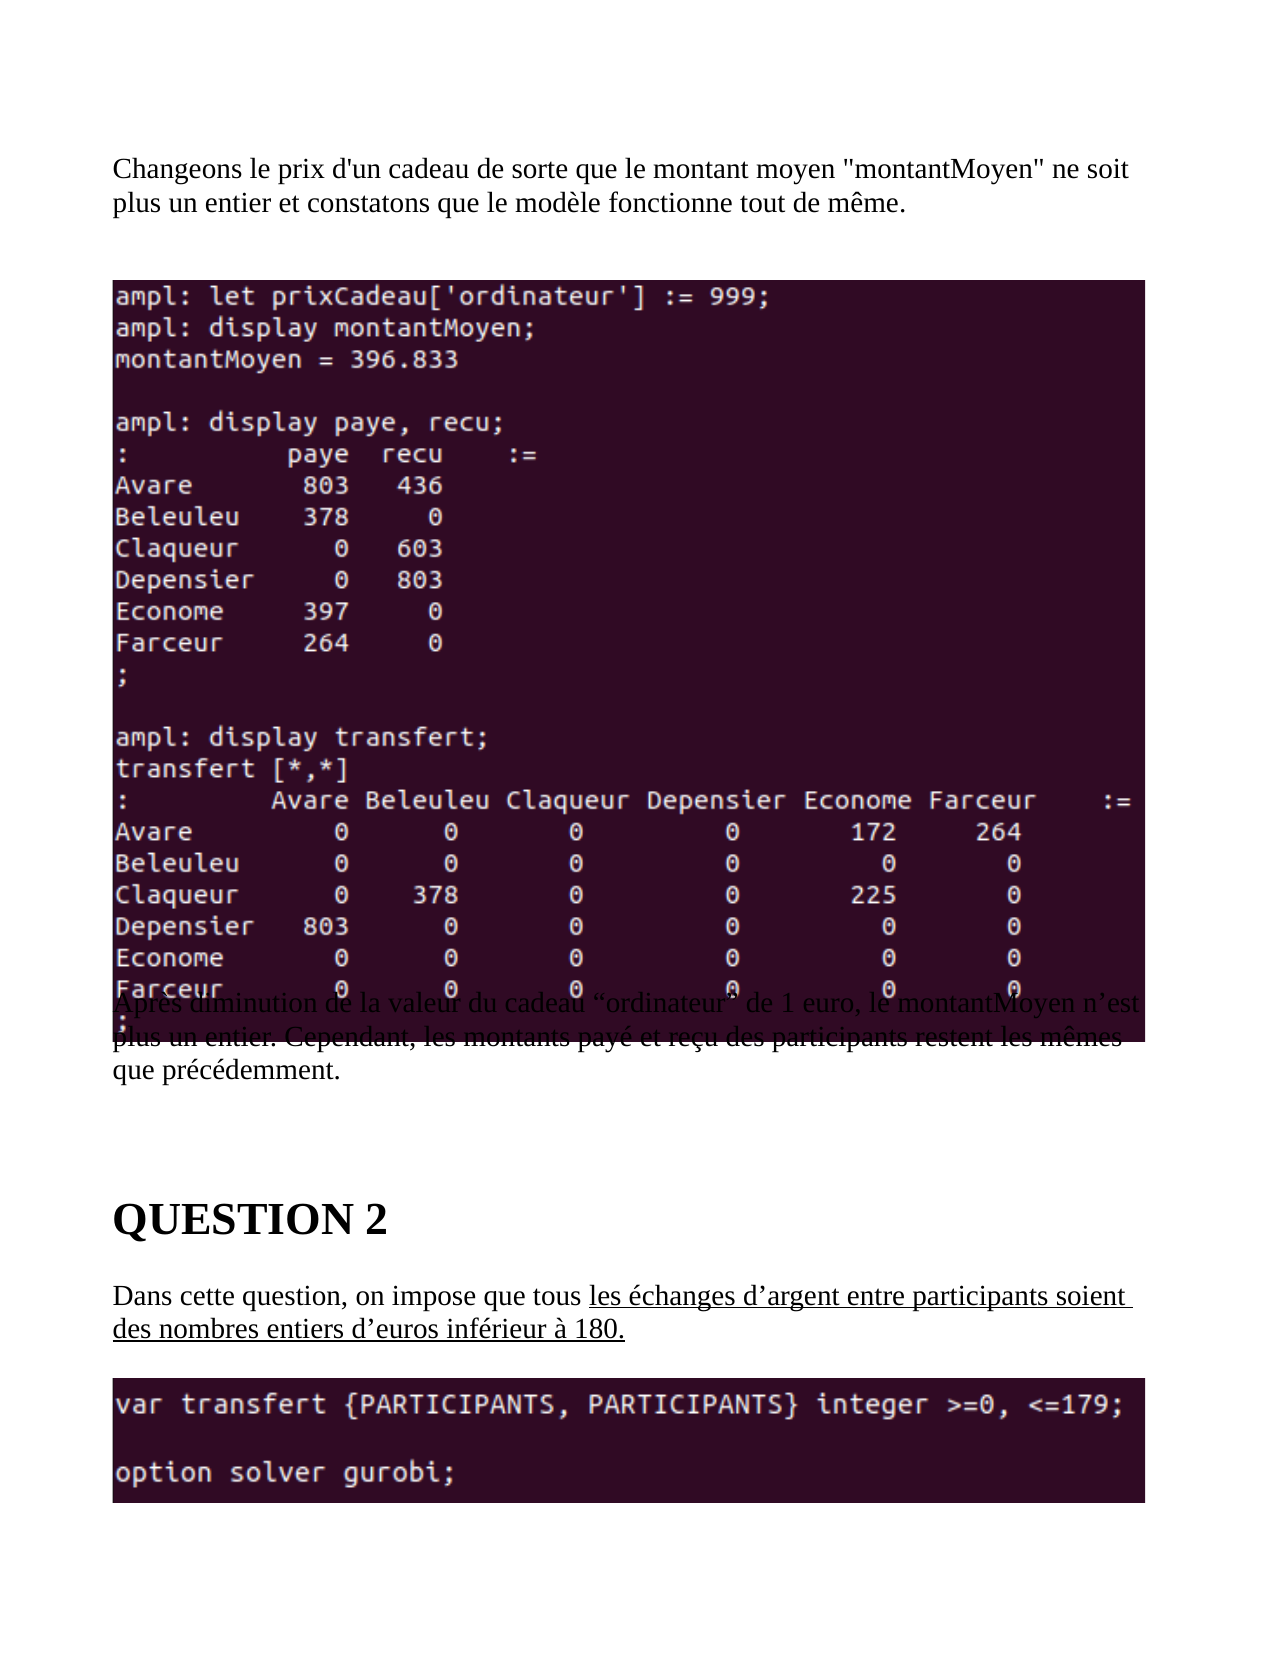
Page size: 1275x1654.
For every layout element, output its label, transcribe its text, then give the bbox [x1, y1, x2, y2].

picture [117, 1034, 123, 1042]
picture [321, 1034, 327, 1042]
picture [505, 1034, 510, 1042]
picture [119, 995, 125, 1004]
picture [349, 1034, 354, 1042]
picture [541, 1034, 546, 1042]
picture [362, 1033, 368, 1042]
picture [112, 1378, 1146, 1503]
picture [222, 1034, 227, 1042]
text QUESTION 2 [112, 1191, 1158, 1244]
picture [878, 1034, 883, 1042]
text Changeons le prix d'un cadeau de sorte que le montant moyen "montantMoyen" ne soit plus un entier et constatons que le modèle fonctionne tout de même. [112, 152, 1158, 219]
picture [1080, 1034, 1085, 1042]
picture [391, 1034, 396, 1042]
text Dans cette question, on impose que tous les échanges d’argent entre participants soient des nombres entiers d’euros inférieur à 180. [112, 1278, 1158, 1345]
picture [1044, 1034, 1049, 1042]
picture [112, 280, 1146, 1042]
text Après diminution de la valeur du cadeau “ordinateur” de 1 euro, le montantMoyen n’est plus un entier. Cependant, les montants payé et reçu des participants restent les mêmes que précédemment. [112, 985, 1158, 1086]
picture [468, 1034, 473, 1042]
picture [490, 1033, 497, 1042]
picture [776, 1034, 782, 1042]
picture [582, 1034, 588, 1042]
picture [188, 1034, 193, 1042]
picture [975, 1034, 980, 1042]
picture [851, 1034, 857, 1042]
picture [729, 1033, 735, 1042]
